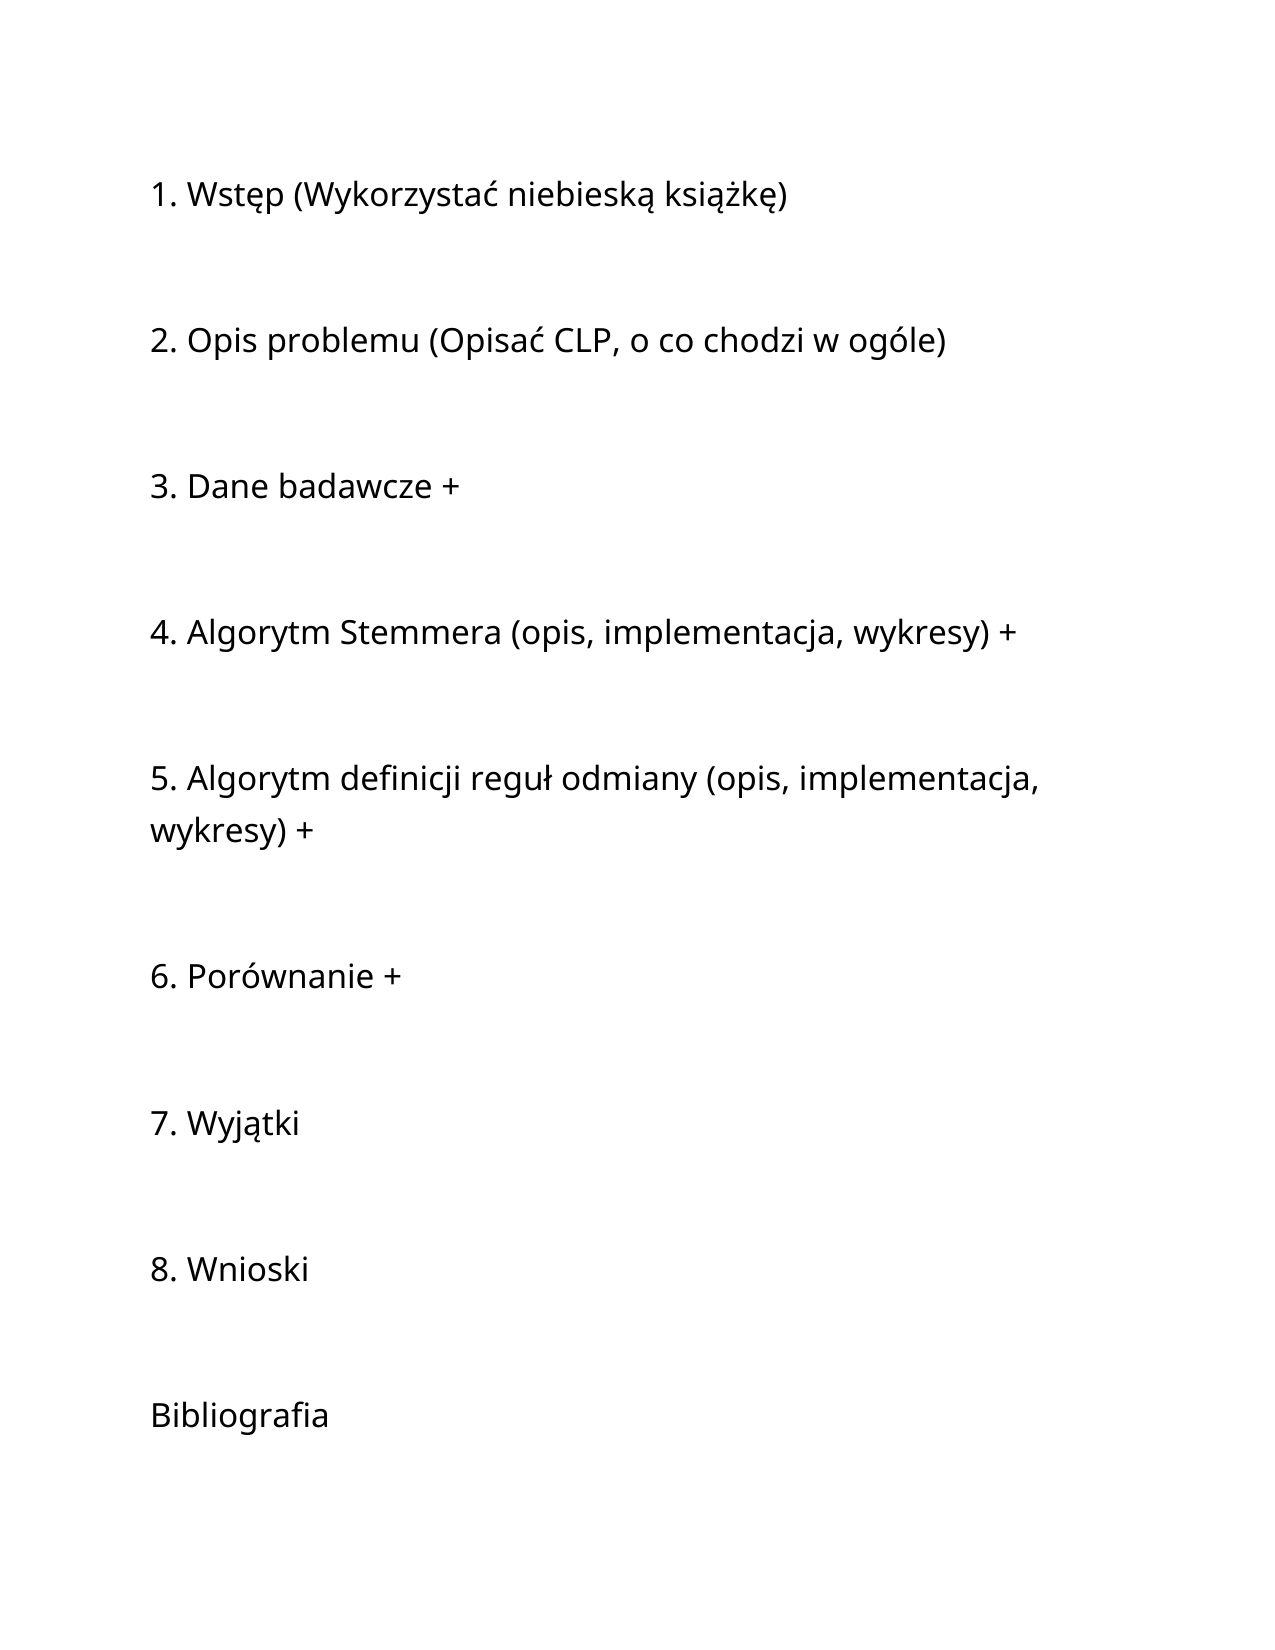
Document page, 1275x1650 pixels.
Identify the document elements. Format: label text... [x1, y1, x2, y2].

subtitle 7. Wyjątki [150, 1099, 1125, 1145]
subtitle 5. Algorytm definicji reguł odmiany (opis, implementacja, wykresy) + [150, 755, 1125, 853]
subtitle 1. Wstęp (Wykorzystać niebieską książkę) [150, 171, 1125, 216]
subtitle 2. Opis problemu (Opisać CLP, o co chodzi w ogóle) [150, 317, 1125, 362]
subtitle 3. Dane badawcze + [150, 463, 1125, 508]
subtitle Bibliografia [150, 1391, 1125, 1437]
subtitle 4. Algorytm Stemmera (opis, implementacja, wykresy) + [150, 609, 1125, 654]
subtitle 6. Porównanie + [150, 953, 1125, 999]
subtitle 8. Wnioski [150, 1245, 1125, 1291]
